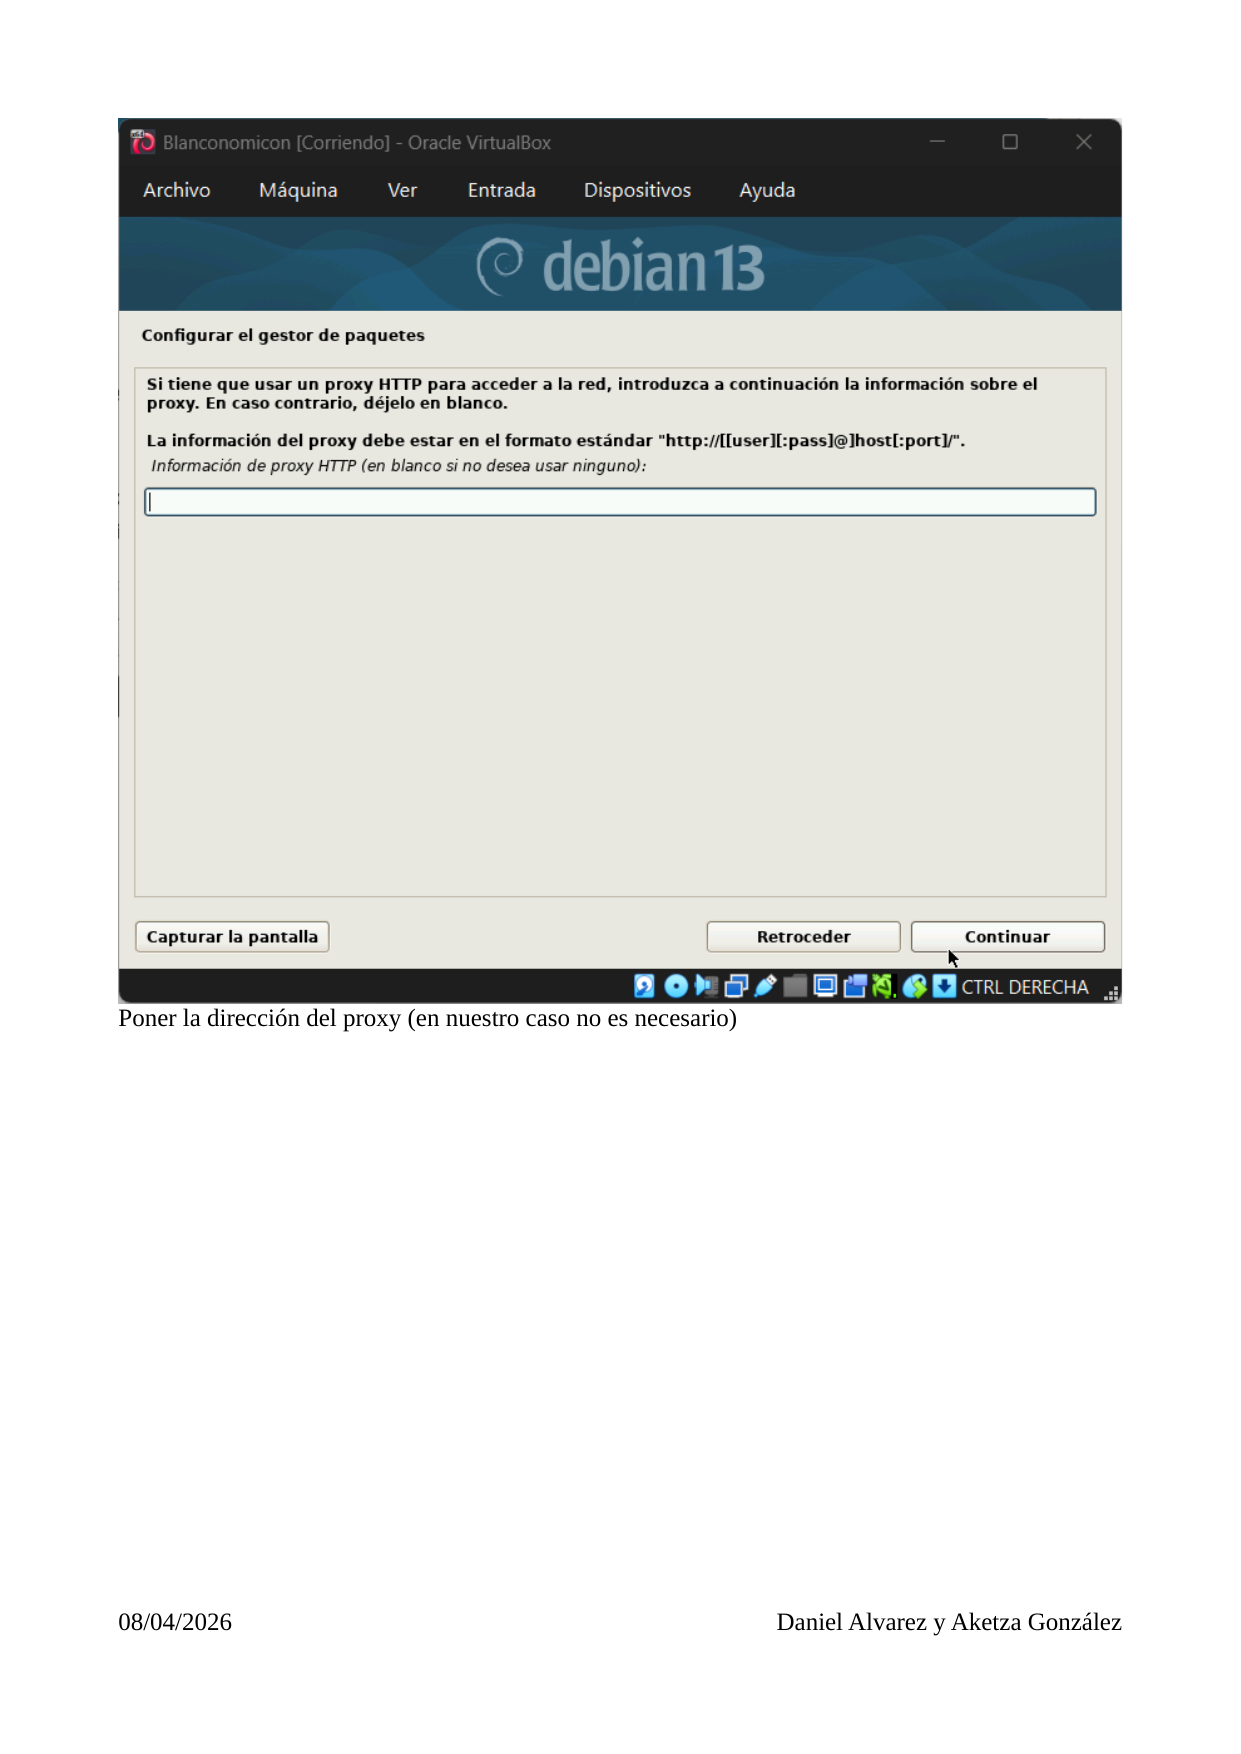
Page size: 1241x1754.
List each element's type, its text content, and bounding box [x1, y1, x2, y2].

text Poner la dirección del proxy (en nuestro caso no es necesario) [118, 1004, 1122, 1032]
picture [118, 118, 1123, 1004]
